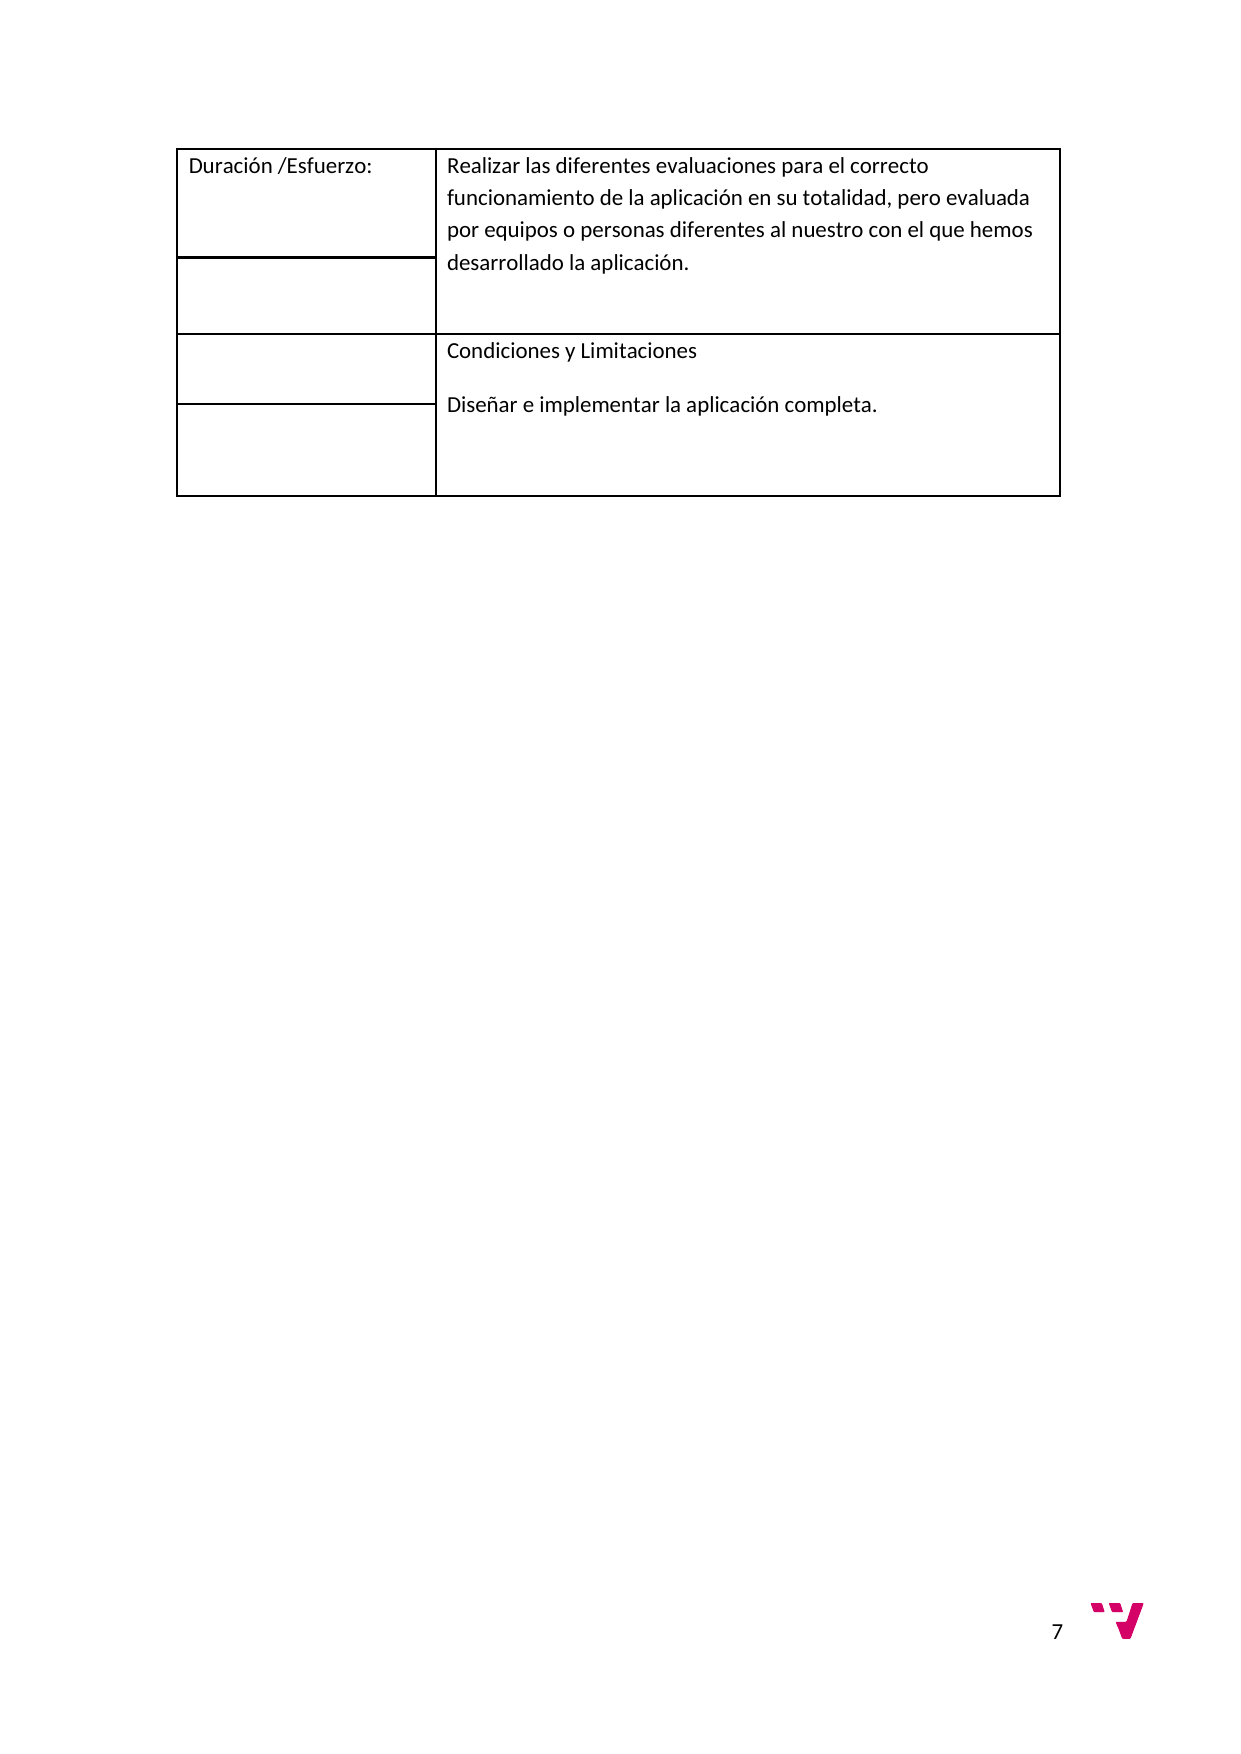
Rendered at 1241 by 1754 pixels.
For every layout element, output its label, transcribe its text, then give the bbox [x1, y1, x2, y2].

table_cell Realizar las diferentes evaluaciones para el correcto funcionamiento de la aplicación en su totalidad, pero evaluada por equipos o personas diferentes al nuestro con el que hemos desarrollado la aplicación. [437, 150, 1059, 333]
table_cell [178, 405, 435, 495]
table_cell [178, 259, 435, 333]
table_cell [178, 335, 435, 402]
table_cell Duración /Esfuerzo: [178, 150, 435, 256]
table_cell Condiciones y Limitaciones Diseñar e implementar la aplicación completa. [437, 335, 1059, 495]
